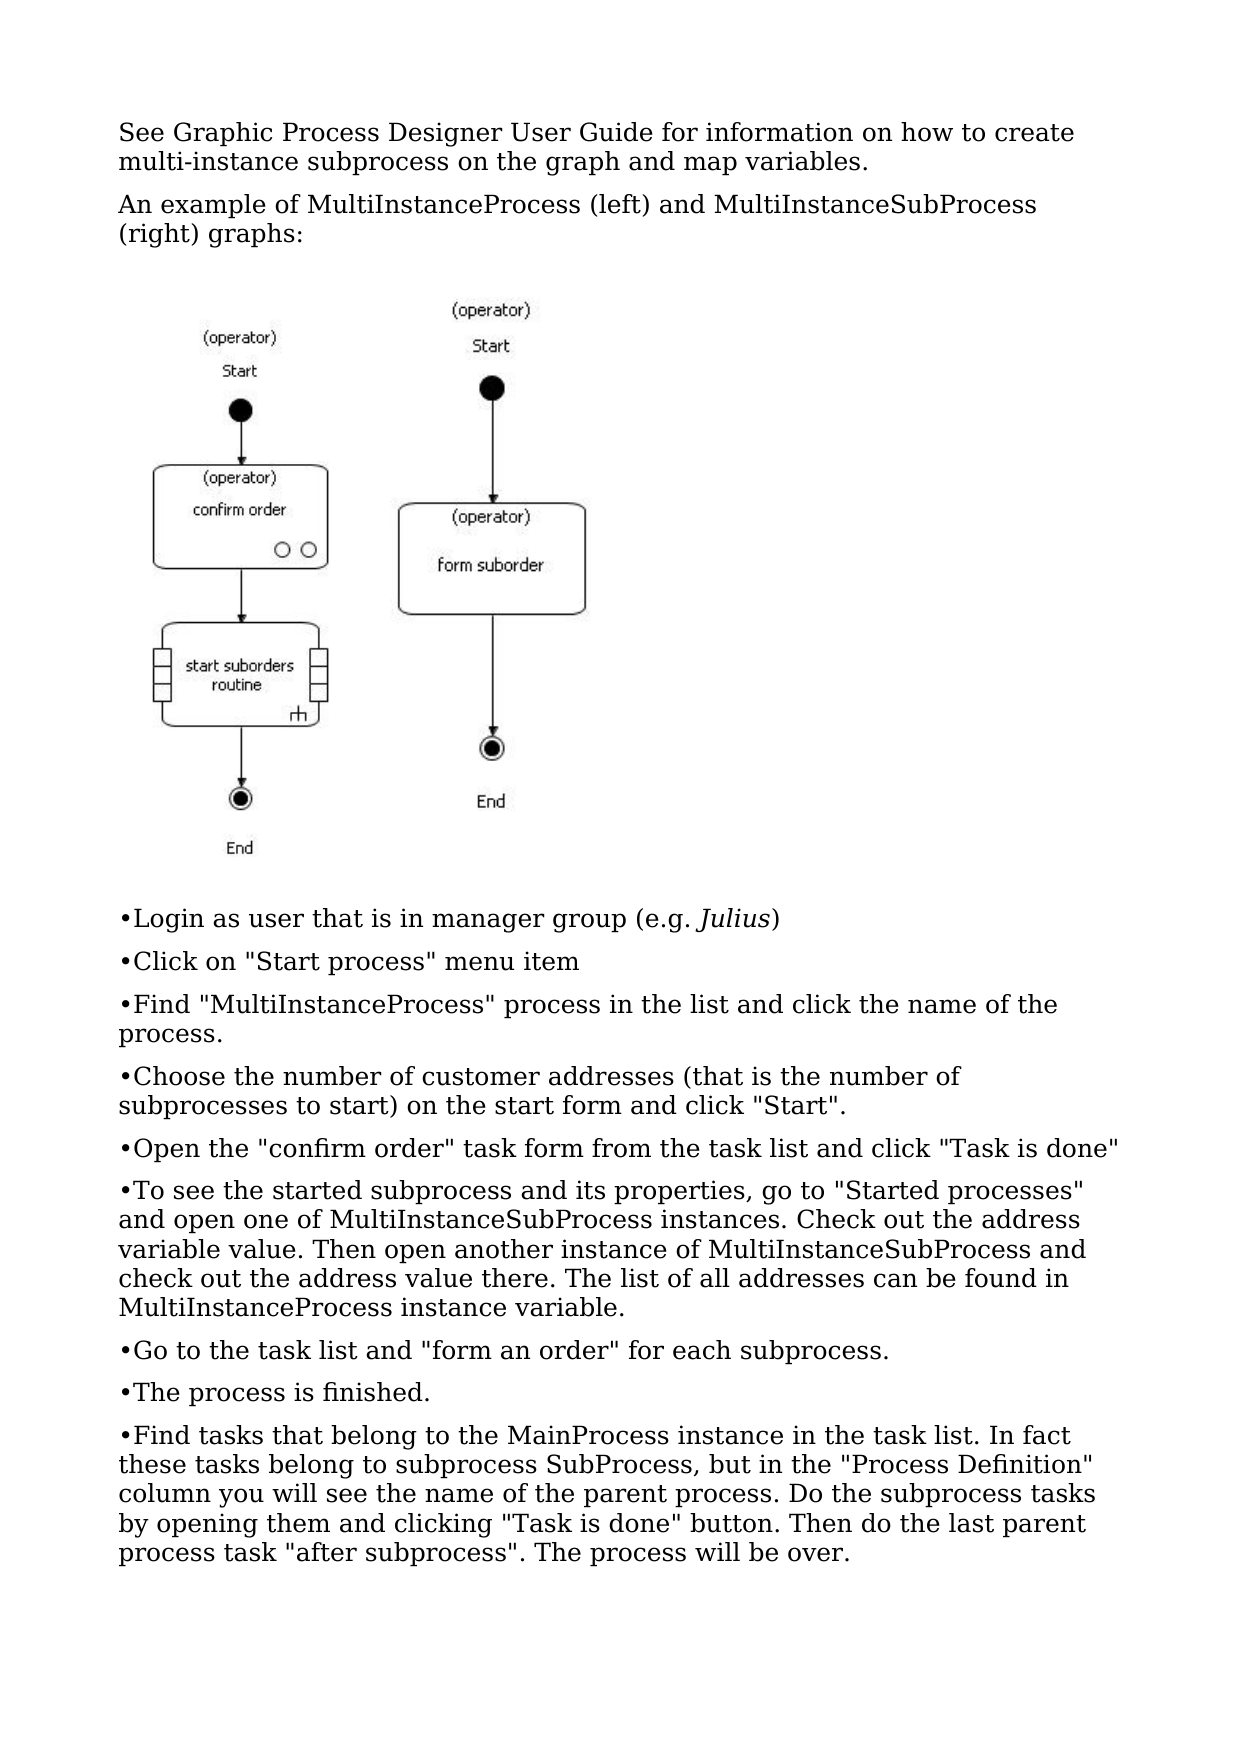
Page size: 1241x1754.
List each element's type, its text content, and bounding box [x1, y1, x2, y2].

list Choose the number of customer addresses (that is the number of subprocesses to start) on the start form and click "Start". [118, 1062, 1122, 1120]
list The process is finished. [118, 1379, 1122, 1408]
text See Graphic Process Designer User Guide for information on how to create multi-instance subprocess on the graph and map variables. [118, 118, 1122, 176]
list Login as user that is in manager group (e.g. Julius) [118, 905, 1122, 934]
list To see the started subprocess and its properties, go to "Started processes" and open one of MultiInstanceSubProcess instances. Check out the address variable value. Then open another instance of MultiInstanceSubProcess and check out the address value there. The list of all addresses can be found in MultiInstanceProcess instance variable. [118, 1177, 1122, 1322]
list Go to the task list and "form an order" for each subprocess. [118, 1336, 1122, 1365]
list Find "MultiInstanceProcess" process in the list and click the name of the process. [118, 990, 1122, 1048]
list Click on "Start process" menu item [118, 947, 1122, 977]
text An example of MultiInstanceProcess (left) and MultiInstanceSubProcess (right) graphs: [118, 190, 1122, 248]
list Find tasks that belong to the MainProcess instance in the task list. In fact these tasks belong to subprocess SubProcess, but in the "Process Definition" column you will see the name of the parent process. Do the subprocess tasks by opening them and clicking "Task is done" button. Then do the last parent process task "after subprocess". The process will be over. [118, 1421, 1122, 1567]
list Open the "confirm order" task form from the task list and click "Task is done" [118, 1134, 1122, 1163]
